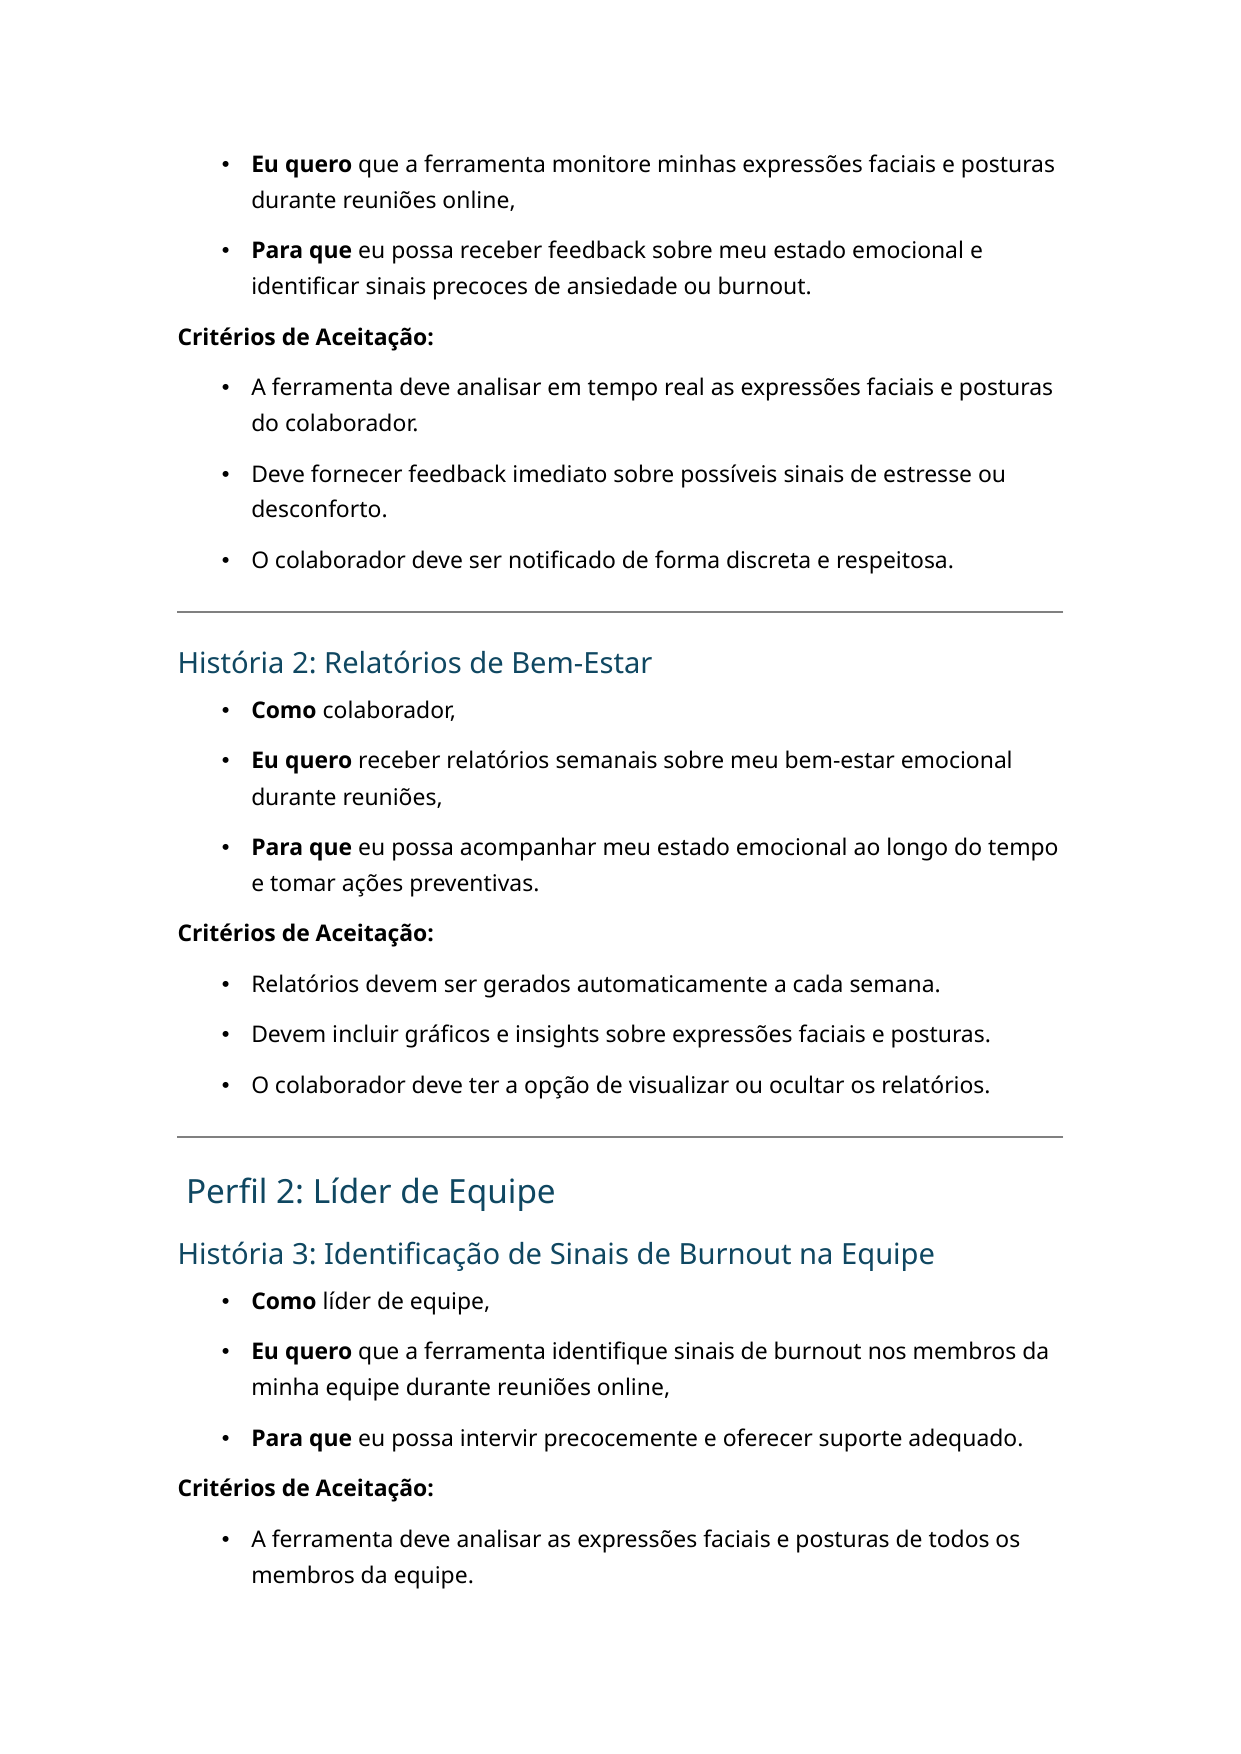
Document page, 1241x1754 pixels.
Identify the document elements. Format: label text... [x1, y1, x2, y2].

list Eu quero receber relatórios semanais sobre meu bem-estar emocional durante reuniões, [222, 744, 1063, 812]
list Deve fornecer feedback imediato sobre possíveis sinais de estresse ou desconforto. [222, 457, 1063, 525]
subtitle História 3: Identificação de Sinais de Burnout na Equipe [177, 1233, 1063, 1273]
list Eu quero que a ferramenta monitore minhas expressões faciais e posturas durante reuniões online, [222, 148, 1063, 215]
list A ferramenta deve analisar as expressões faciais e posturas de todos os membros da equipe. [222, 1523, 1063, 1590]
text Critérios de Aceitação: [177, 1472, 1063, 1503]
list Eu quero que a ferramenta identifique sinais de burnout nos membros da minha equipe durante reuniões online, [222, 1335, 1063, 1402]
list Para que eu possa acompanhar meu estado emocional ao longo do tempo e tomar ações preventivas. [222, 831, 1063, 898]
list O colaborador deve ser notificado de forma discreta e respeitosa. [222, 544, 1063, 575]
list Devem incluir gráficos e insights sobre expressões faciais e posturas. [222, 1018, 1063, 1050]
list Como colaborador, [222, 694, 1063, 725]
list Para que eu possa receber feedback sobre meu estado emocional e identificar sinais precoces de ansiedade ou burnout. [222, 234, 1063, 301]
text Critérios de Aceitação: [177, 917, 1063, 949]
list O colaborador deve ter a opção de visualizar ou ocultar os relatórios. [222, 1069, 1063, 1100]
list Como líder de equipe, [222, 1284, 1063, 1316]
subtitle 🧑‍💼 Perfil 2: Líder de Equipe [177, 1168, 1063, 1213]
list Para que eu possa intervir precocemente e oferecer suporte adequado. [222, 1422, 1063, 1453]
text Critérios de Aceitação: [177, 321, 1063, 352]
subtitle História 2: Relatórios de Bem-Estar [177, 643, 1063, 682]
list A ferramenta deve analisar em tempo real as expressões faciais e posturas do colaborador. [222, 371, 1063, 438]
list Relatórios devem ser gerados automaticamente a cada semana. [222, 968, 1063, 999]
